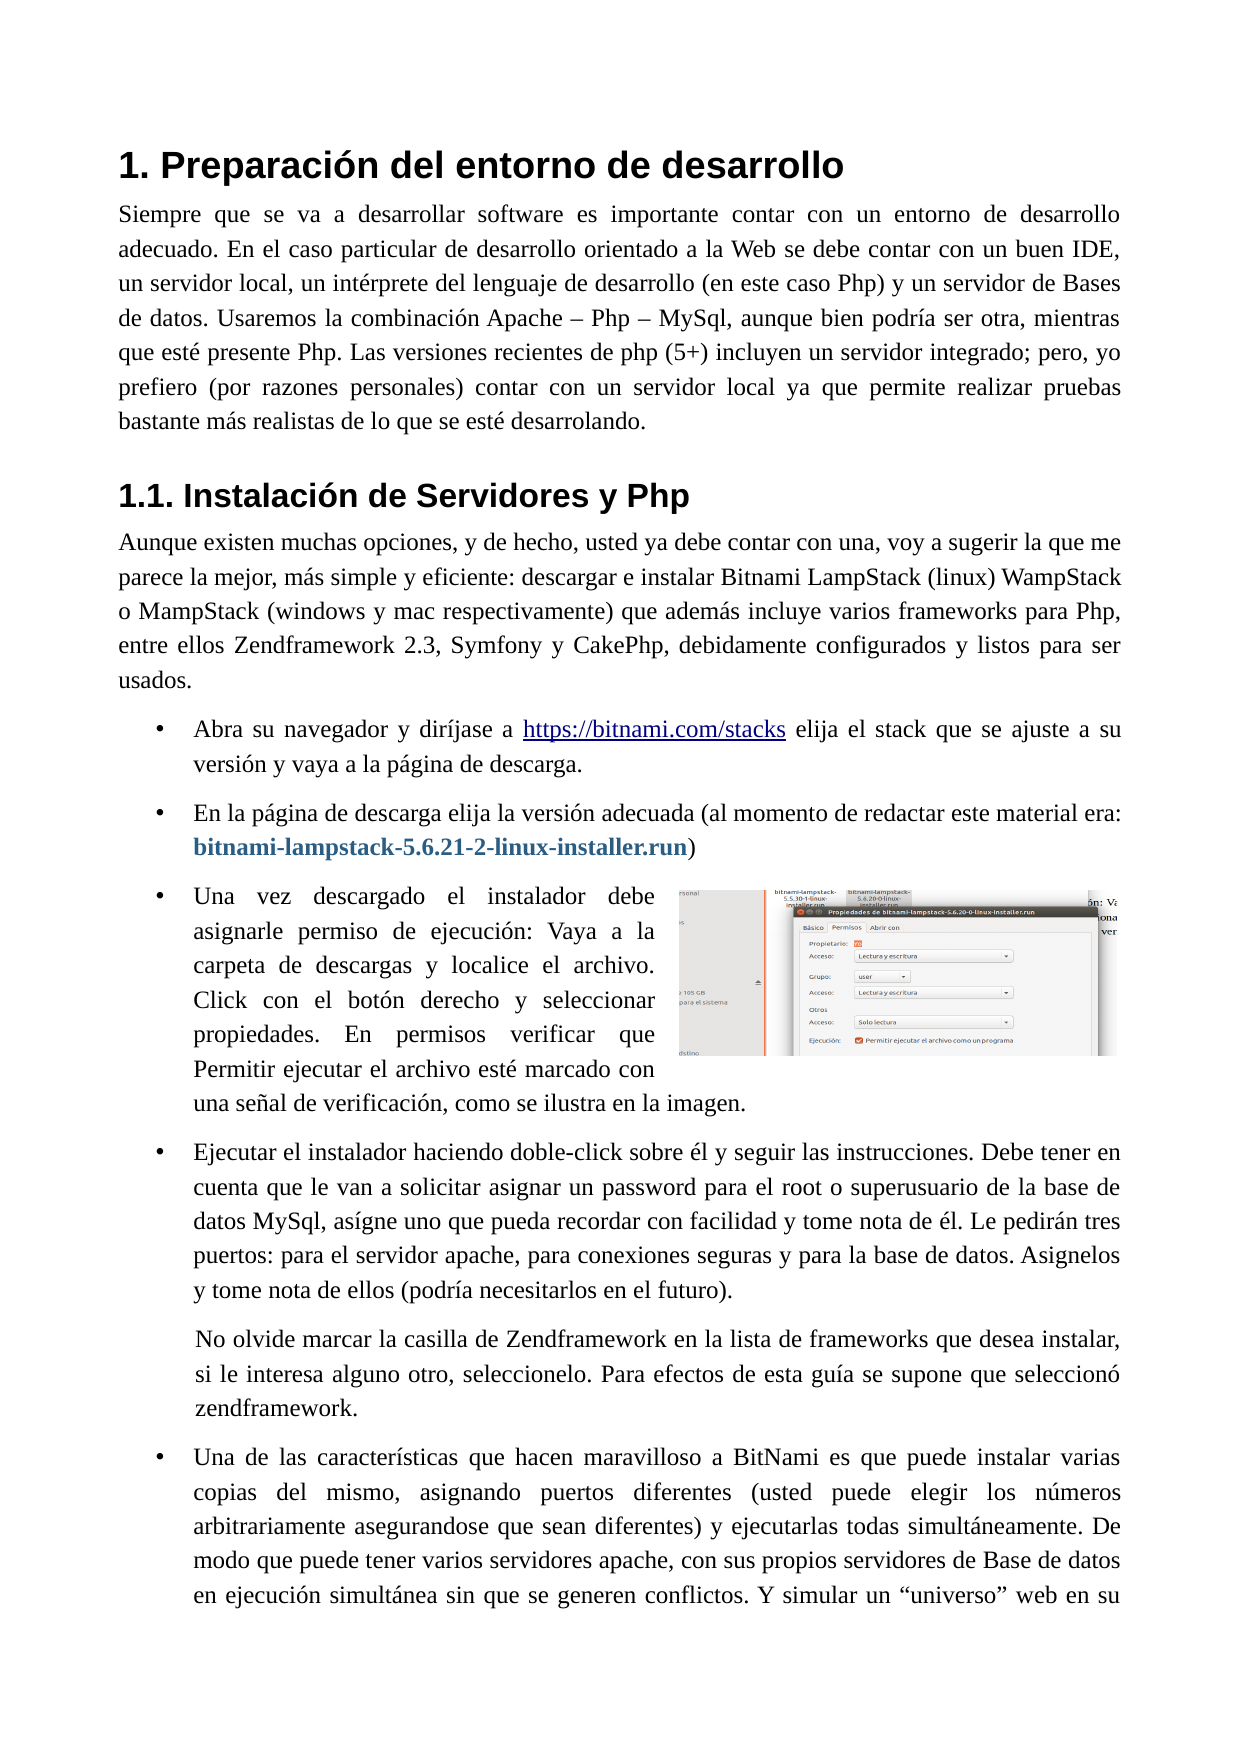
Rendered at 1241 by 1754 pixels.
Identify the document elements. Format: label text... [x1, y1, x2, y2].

subtitle 1. Preparación del entorno de desarrollo [118, 143, 1122, 187]
list Ejecutar el instalador haciendo doble-click sobre él y seguir las instrucciones. Debe tener en cuenta que le van a solicitar asignar un password para el root o superusuario de la base de datos MySql, asígne uno que pueda recordar con facilidad y tome nota de él. Le pedirán tres puertos: para el servidor apache, para conexiones seguras y para la base de datos. Asignelos y tome nota de ellos (podría necesitarlos en el futuro). [156, 1137, 1122, 1304]
picture [679, 890, 1118, 1056]
text Siempre que se va a desarrollar software es importante contar con un entorno de desarrollo adecuado. En el caso particular de desarrollo orientado a la Web se debe contar con un buen IDE, un servidor local, un intérprete del lenguaje de desarrollo (en este caso Php) y un servidor de Bases de datos. Usaremos la combinación Apache – Php – MySql, aunque bien podría ser otra, mientras que esté presente Php. Las versiones recientes de php (5+) incluyen un servidor integrado; pero, yo prefiero (por razones personales) contar con un servidor local ya que permite realizar pruebas bastante más realistas de lo que se esté desarrolando. [118, 199, 1122, 435]
list En la página de descarga elija la versión adecuada (al momento de redactar este material era: bitnami-lampstack-5.6.21-2-linux-installer.run) [156, 798, 1122, 861]
list Una de las características que hacen maravilloso a BitNami es que puede instalar varias copias del mismo, asignando puertos diferentes (usted puede elegir los números arbitrariamente asegurandose que sean diferentes) y ejecutarlas todas simultáneamente. De modo que puede tener varios servidores apache, con sus propios servidores de Base de datos en ejecución simultánea sin que se generen conflictos. Y simular un “universo” web en su [156, 1442, 1122, 1609]
subtitle 1.1. Instalación de Servidores y Php [118, 476, 1122, 515]
text Aunque existen muchas opciones, y de hecho, usted ya debe contar con una, voy a sugerir la que me parece la mejor, más simple y eficiente: descargar e instalar Bitnami LampStack (linux) WampStack o MampStack (windows y mac respectivamente) que además incluye varios frameworks para Php, entre ellos Zendframework 2.3, Symfony y CakePhp, debidamente configurados y listos para ser usados. [118, 527, 1122, 694]
list Una vez descargado el instalador debe asignarle permiso de ejecución: Vaya a la carpeta de descargas y localice el archivo. Click con el botón derecho y seleccionar propiedades. En permisos verificar que Permitir ejecutar el archivo esté marcado con una señal de verificación, como se ilustra en la imagen. [156, 881, 1122, 1117]
list Abra su navegador y diríjase a https://bitnami.com/stacks elija el stack que se ajuste a su versión y vaya a la página de descarga. [156, 714, 1122, 777]
text No olvide marcar la casilla de Zendframework en la lista de frameworks que desea instalar, si le interesa alguno otro, seleccionelo. Para efectos de esta guía se supone que seleccionó zendframework. [195, 1324, 1122, 1422]
